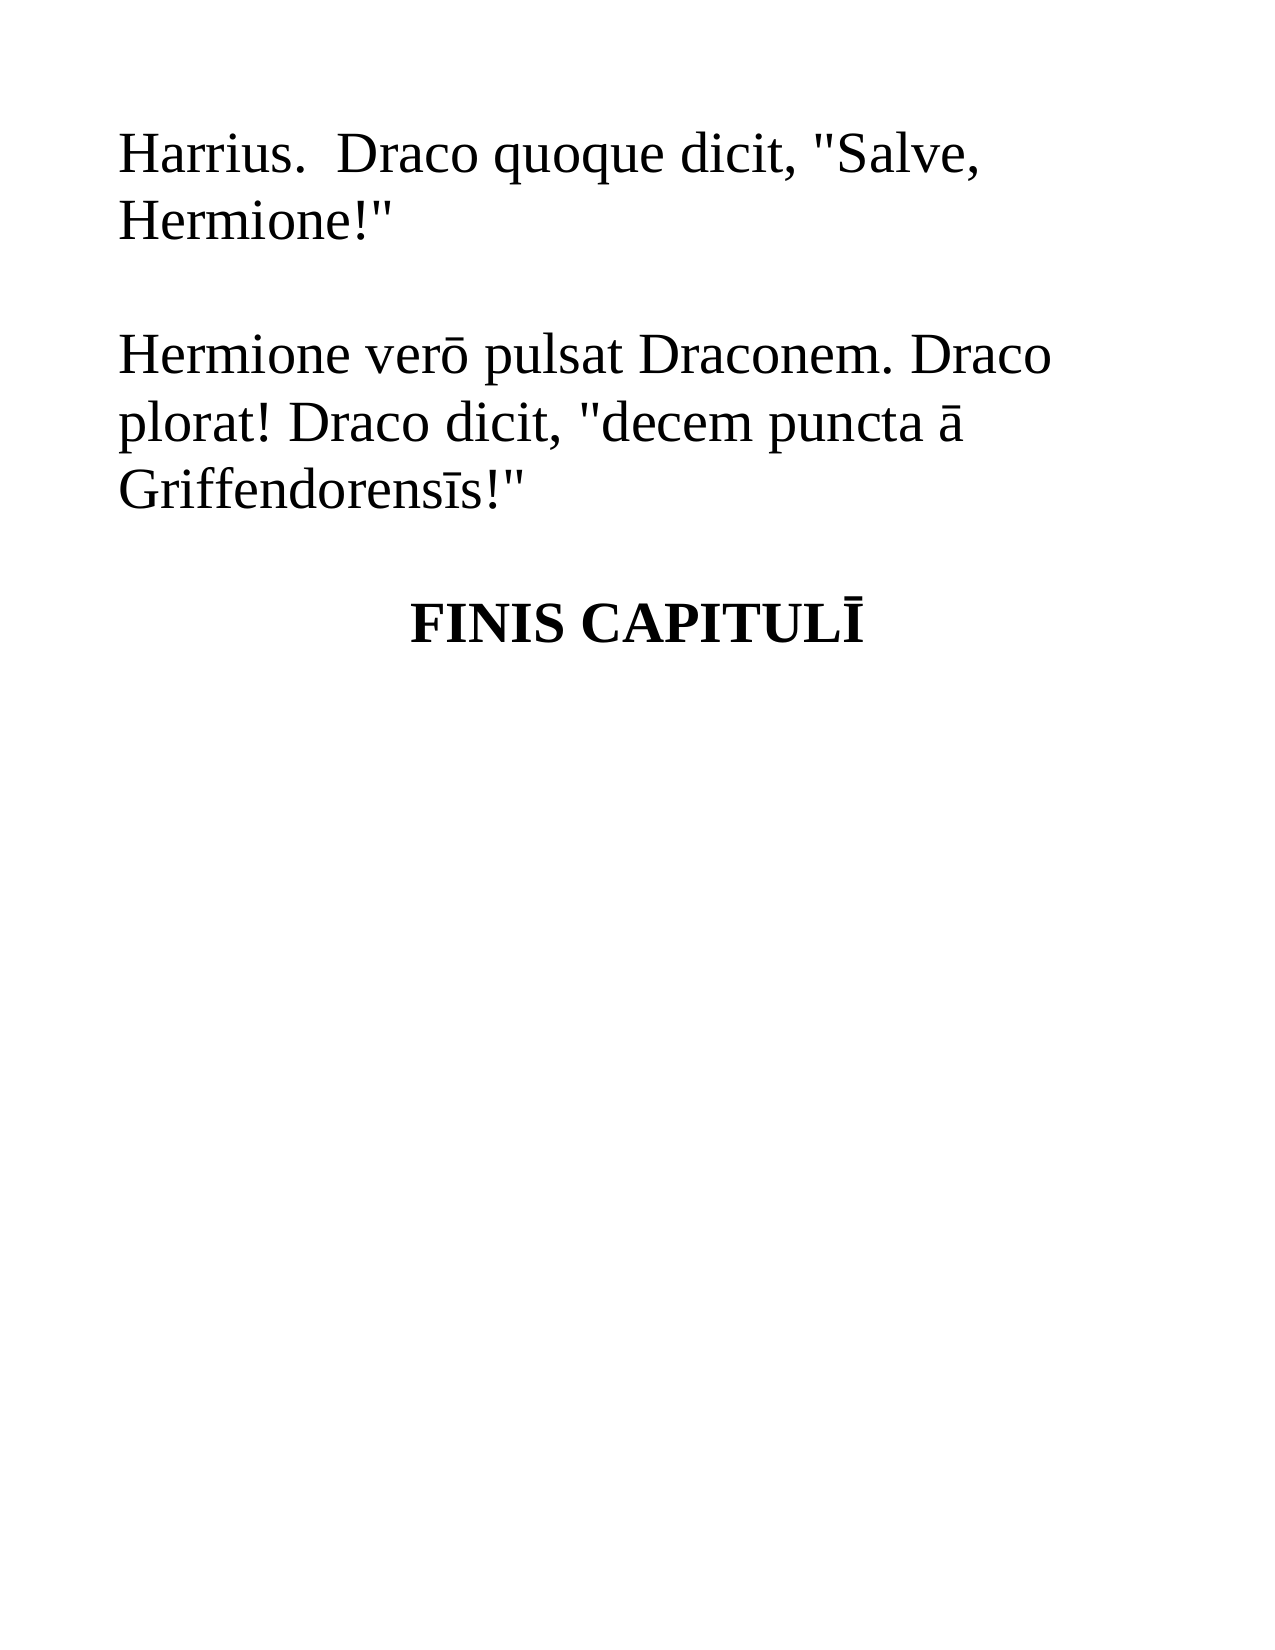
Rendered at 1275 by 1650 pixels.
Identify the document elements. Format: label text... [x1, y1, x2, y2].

text Hermione verō pulsat Draconem. Draco plorat! Draco dicit, "decem puncta ā Griffendorensīs!" [118, 319, 1157, 521]
text Harrius. Draco quoque dicit, "Salve, Hermione!" [118, 118, 1157, 252]
text FINIS CAPITULĪ [118, 588, 1157, 655]
